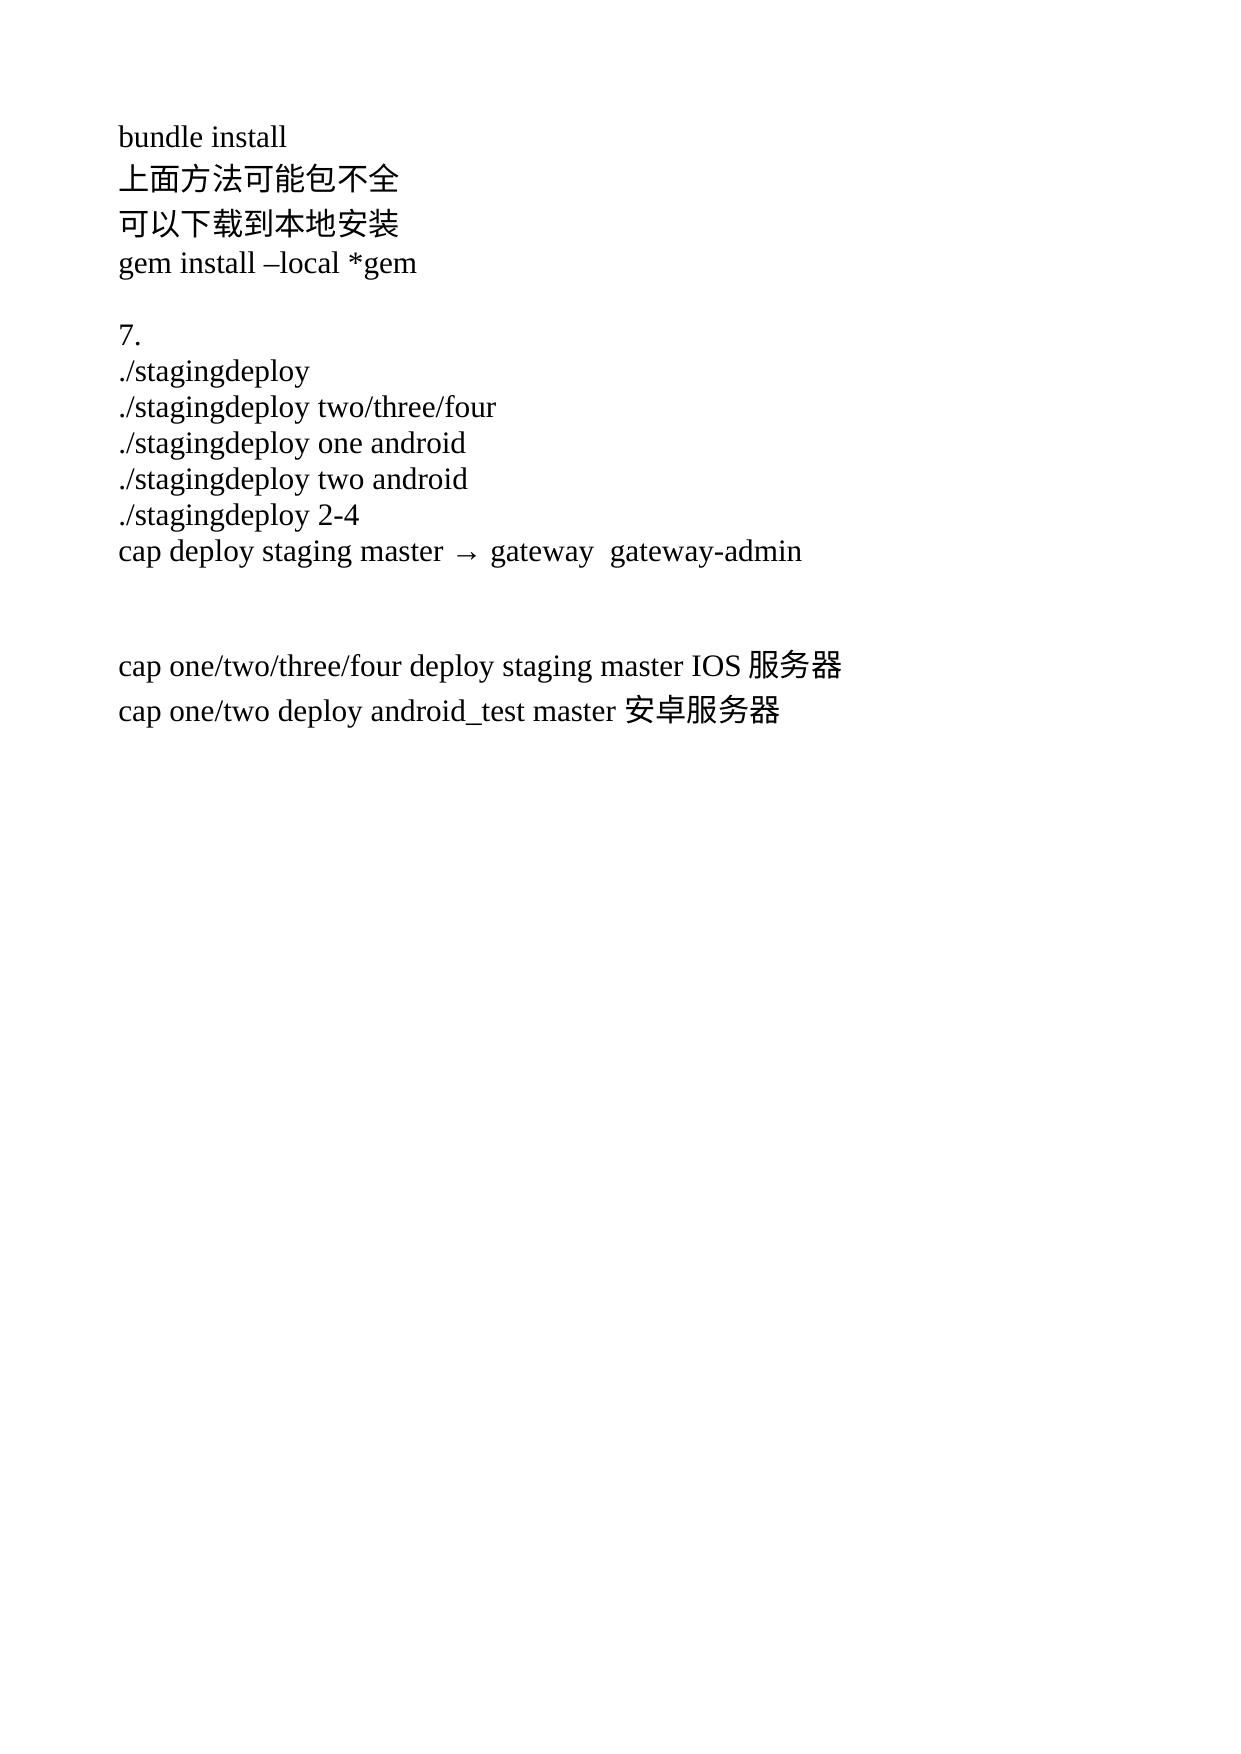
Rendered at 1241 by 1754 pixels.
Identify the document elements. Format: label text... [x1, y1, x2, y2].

text 上面方法可能包不全 [118, 154, 1122, 199]
text ./stagingdeploy [118, 352, 1122, 388]
text cap one/two deploy android_test master 安卓服务器 [118, 685, 1122, 730]
text ./stagingdeploy two/three/four [118, 388, 1122, 424]
text ./stagingdeploy one android [118, 424, 1122, 460]
text 可以下载到本地安装 [118, 199, 1122, 244]
text 7. [118, 316, 1122, 352]
text ./stagingdeploy 2-4 [118, 496, 1122, 532]
text bundle install [118, 118, 1122, 154]
text gem install –local *gem [118, 244, 1122, 280]
text cap deploy staging master → gateway gateway-admin [118, 532, 1122, 568]
text ./stagingdeploy two android [118, 460, 1122, 496]
text cap one/two/three/four deploy staging master IOS服务器 [118, 640, 1122, 685]
